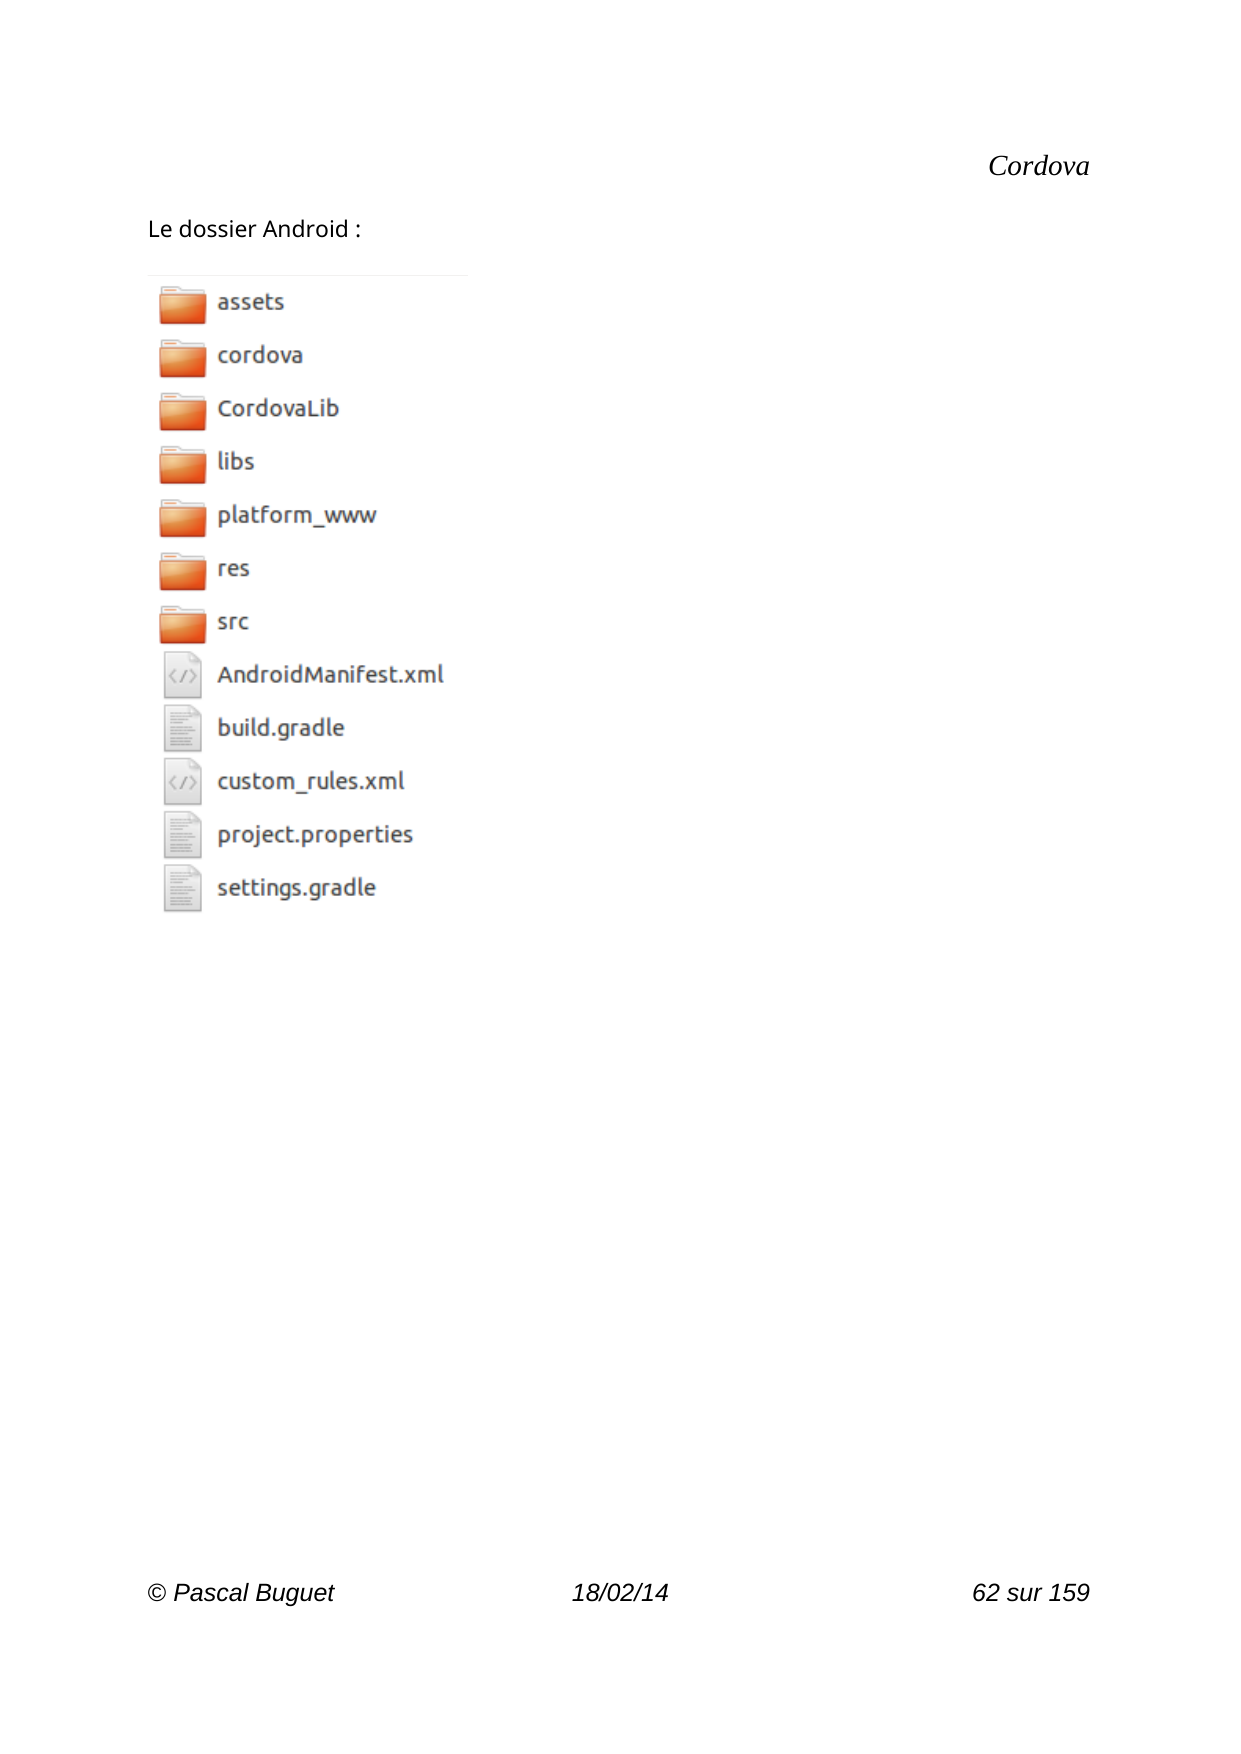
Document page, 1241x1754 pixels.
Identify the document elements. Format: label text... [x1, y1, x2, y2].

picture [147, 275, 468, 921]
text Le dossier Android : [148, 212, 1092, 244]
